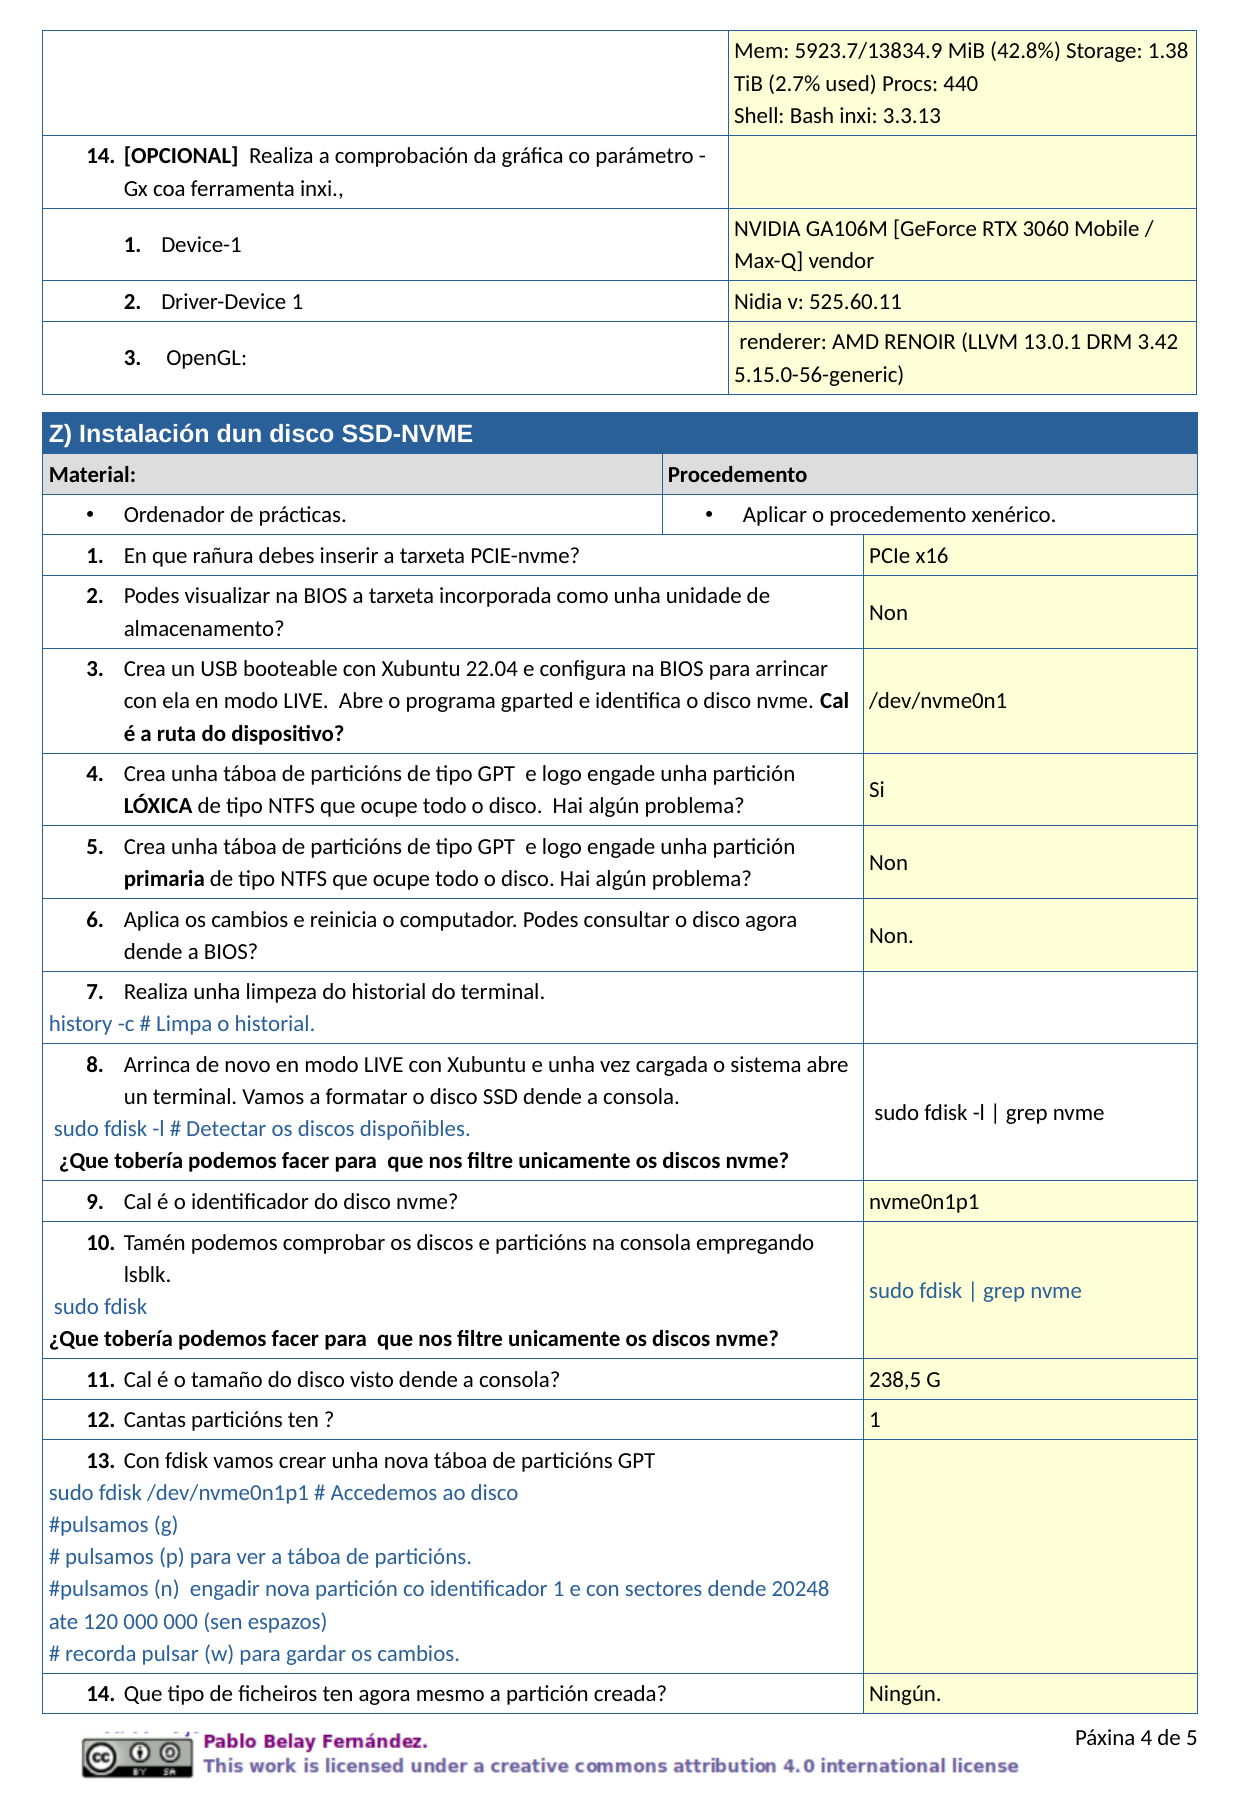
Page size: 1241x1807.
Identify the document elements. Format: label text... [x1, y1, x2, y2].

table_cell sudo fdisk -l | grep nvme [864, 1044, 1197, 1180]
table_cell Ningún. [864, 1674, 1197, 1713]
table_cell Non [864, 826, 1197, 898]
table_cell [OPCIONAL] Realiza a comprobación da gráfica co parámetro -Gx coa ferramenta inxi., [43, 136, 728, 207]
table_cell Ordenador de prácticas. [43, 495, 662, 534]
table_cell Cal é o tamaño do disco visto dende a consola? [43, 1359, 863, 1398]
table_cell Non. [864, 899, 1197, 971]
table_cell sudo fdisk | grep nvme [864, 1222, 1197, 1358]
table_cell nvme0n1p1 [864, 1181, 1197, 1221]
table_cell PCIe x16 [864, 535, 1197, 575]
table_cell Si [864, 754, 1197, 825]
table_cell NVIDIA GA106M [GeForce RTX 3060 Mobile / Max-Q] vendor [729, 209, 1196, 280]
table_cell 238,5 G [864, 1359, 1197, 1398]
table_cell Que tipo de ficheiros ten agora mesmo a partición creada? [43, 1674, 863, 1713]
table_cell /dev/nvme0n1 [864, 649, 1197, 752]
table_cell 1 [864, 1400, 1197, 1439]
table_cell Crea unha táboa de particións de tipo GPT e logo engade unha partición LÓXICA de tipo NTFS que ocupe todo o disco. Hai algún problema? [43, 754, 863, 825]
table_cell Crea unha táboa de particións de tipo GPT e logo engade unha partición primaria de tipo NTFS que ocupe todo o disco. Hai algún problema? [43, 826, 863, 898]
table_cell Device-1 [43, 209, 728, 280]
table_cell Cal é o identificador do disco nvme? [43, 1181, 863, 1221]
table_cell Crea un USB booteable con Xubuntu 22.04 e configura na BIOS para arrincar con ela en modo LIVE. Abre o programa gparted e identifica o disco nvme. Cal é a ruta do dispositivo? [43, 649, 863, 752]
table_cell En que rañura debes inserir a tarxeta PCIE-nvme? [43, 535, 863, 575]
table_cell [864, 1440, 1197, 1673]
table_cell Aplicar o procedemento xenérico. [663, 495, 1197, 534]
table_cell Tamén podemos comprobar os discos e particións na consola empregando lsblk. sudo fdisk ¿Que tobería podemos facer para que nos filtre unicamente os discos nvme? [43, 1222, 863, 1358]
table_cell Non [864, 576, 1197, 648]
table_cell Cantas particións ten ? [43, 1400, 863, 1439]
table_cell [864, 972, 1197, 1043]
table_cell Con fdisk vamos crear unha nova táboa de particións GPT sudo fdisk /dev/nvme0n1p1 # Accedemos ao disco #pulsamos (g) # pulsamos (p) para ver a táboa de particións. #pulsamos (n) engadir nova partición co identificador 1 e con sectores dende 20248 ate 120 000 000 (sen espazos) # recorda pulsar (w) para gardar os cambios. [43, 1440, 863, 1673]
table_cell OpenGL: [43, 322, 728, 393]
table_header Z) Instalación dun disco SSD-NVME [43, 413, 1197, 453]
table_cell [43, 31, 728, 135]
table_cell Aplica os cambios e reinicia o computador. Podes consultar o disco agora dende a BIOS? [43, 899, 863, 971]
table_cell Realiza unha limpeza do historial do terminal. history -c # Limpa o historial. [43, 972, 863, 1043]
table_cell Podes visualizar na BIOS a tarxeta incorporada como unha unidade de almacenamento? [43, 576, 863, 648]
table_cell Arrinca de novo en modo LIVE con Xubuntu e unha vez cargada o sistema abre un terminal. Vamos a formatar o disco SSD dende a consola. sudo fdisk -l # Detectar os discos dispoñibles. ¿Que tobería podemos facer para que nos filtre unicamente os discos nvme? [43, 1044, 863, 1180]
table_cell renderer: AMD RENOIR (LLVM 13.0.1 DRM 3.42 5.15.0-56-generic) [729, 322, 1196, 393]
table_cell Mem: 5923.7/13834.9 MiB (42.8%) Storage: 1.38 TiB (2.7% used) Procs: 440 Shell: Bash inxi: 3.3.13 [729, 31, 1196, 135]
table_cell Procedemento [663, 454, 1197, 494]
table_cell Driver-Device 1 [43, 281, 728, 321]
table_cell Nidia v: 525.60.11 [729, 281, 1196, 321]
table_cell [729, 136, 1196, 207]
table_cell Material: [43, 454, 662, 494]
picture [65, 1722, 1035, 1787]
